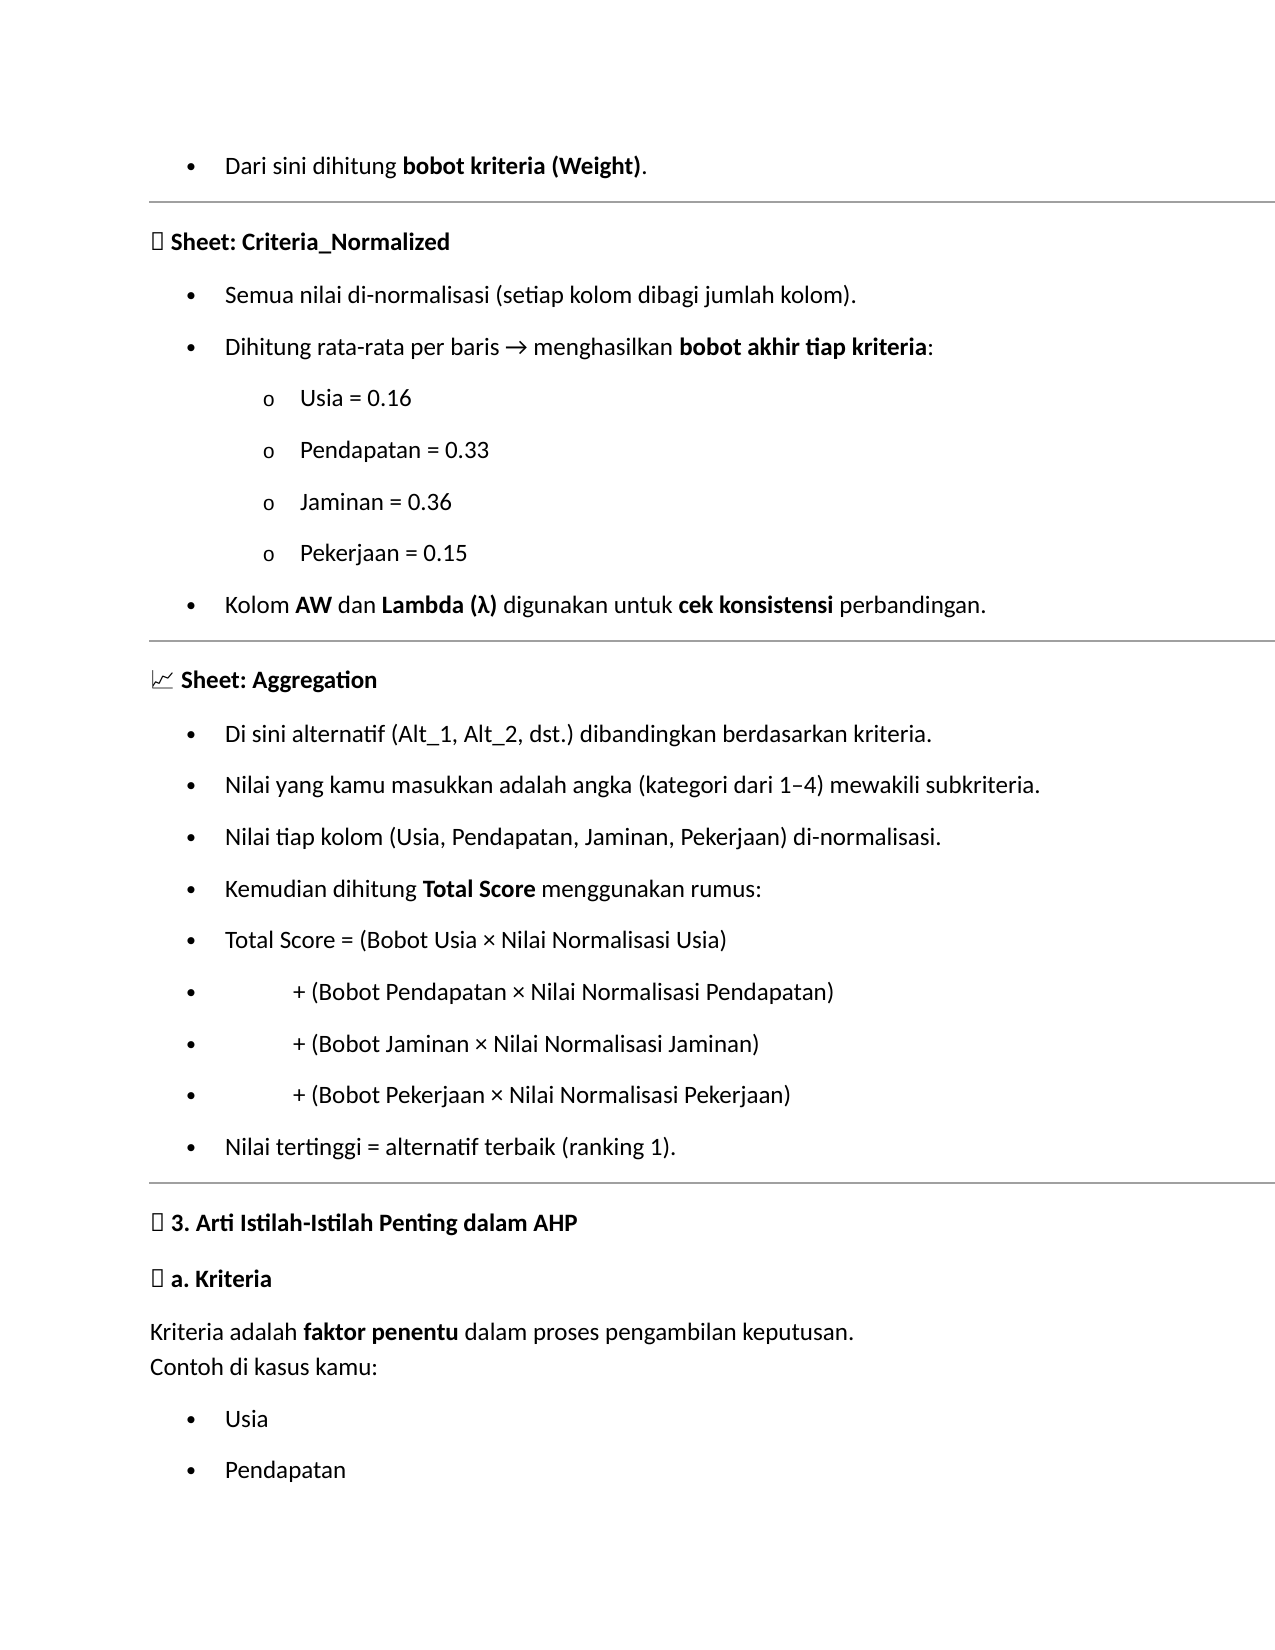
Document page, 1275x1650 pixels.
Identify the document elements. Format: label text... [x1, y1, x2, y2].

list Kolom AW dan Lambda (λ) digunakan untuk cek konsistensi perbandingan. [187, 589, 1125, 619]
list Total Score = (Bobot Usia × Nilai Normalisasi Usia) [187, 924, 1125, 955]
list Di sini alternatif (Alt_1, Alt_2, dst.) dibandingkan berdasarkan kriteria. [187, 718, 1125, 748]
list Kemudian dihitung Total Score menggunakan rumus: [187, 873, 1125, 903]
list Nilai tertinggi = alternatif terbaik (ranking 1). [187, 1131, 1125, 1162]
list Jaminan = 0.36 [262, 486, 1125, 516]
list Semua nilai di-normalisasi (setiap kolom dibagi jumlah kolom). [187, 279, 1125, 309]
list Dari sini dihitung bobot kriteria (Weight). [187, 150, 1125, 181]
list Pekerjaan = 0.15 [262, 537, 1125, 568]
text 🧮 Sheet: Criteria_Normalized [150, 223, 1125, 257]
list Usia = 0.16 [262, 382, 1125, 413]
list + (Bobot Pendapatan × Nilai Normalisasi Pendapatan) [187, 976, 1125, 1007]
list Pendapatan [187, 1454, 1125, 1485]
text Kriteria adalah faktor penentu dalam proses pengambilan keputusan. Contoh di kasus kamu: [150, 1316, 1125, 1382]
text 📍 a. Kriteria [150, 1260, 1125, 1294]
text 🔢 3. Arti Istilah-Istilah Penting dalam AHP [150, 1204, 1125, 1238]
list + (Bobot Jaminan × Nilai Normalisasi Jaminan) [187, 1028, 1125, 1058]
list Nilai tiap kolom (Usia, Pendapatan, Jaminan, Pekerjaan) di-normalisasi. [187, 821, 1125, 852]
list Nilai yang kamu masukkan adalah angka (kategori dari 1–4) mewakili subkriteria. [187, 769, 1125, 800]
list + (Bobot Pekerjaan × Nilai Normalisasi Pekerjaan) [187, 1079, 1125, 1110]
list Pendapatan = 0.33 [262, 434, 1125, 464]
list Dihitung rata-rata per baris → menghasilkan bobot akhir tiap kriteria: [187, 331, 1125, 361]
text 📈 Sheet: Aggregation [150, 662, 1125, 696]
list Usia [187, 1403, 1125, 1433]
